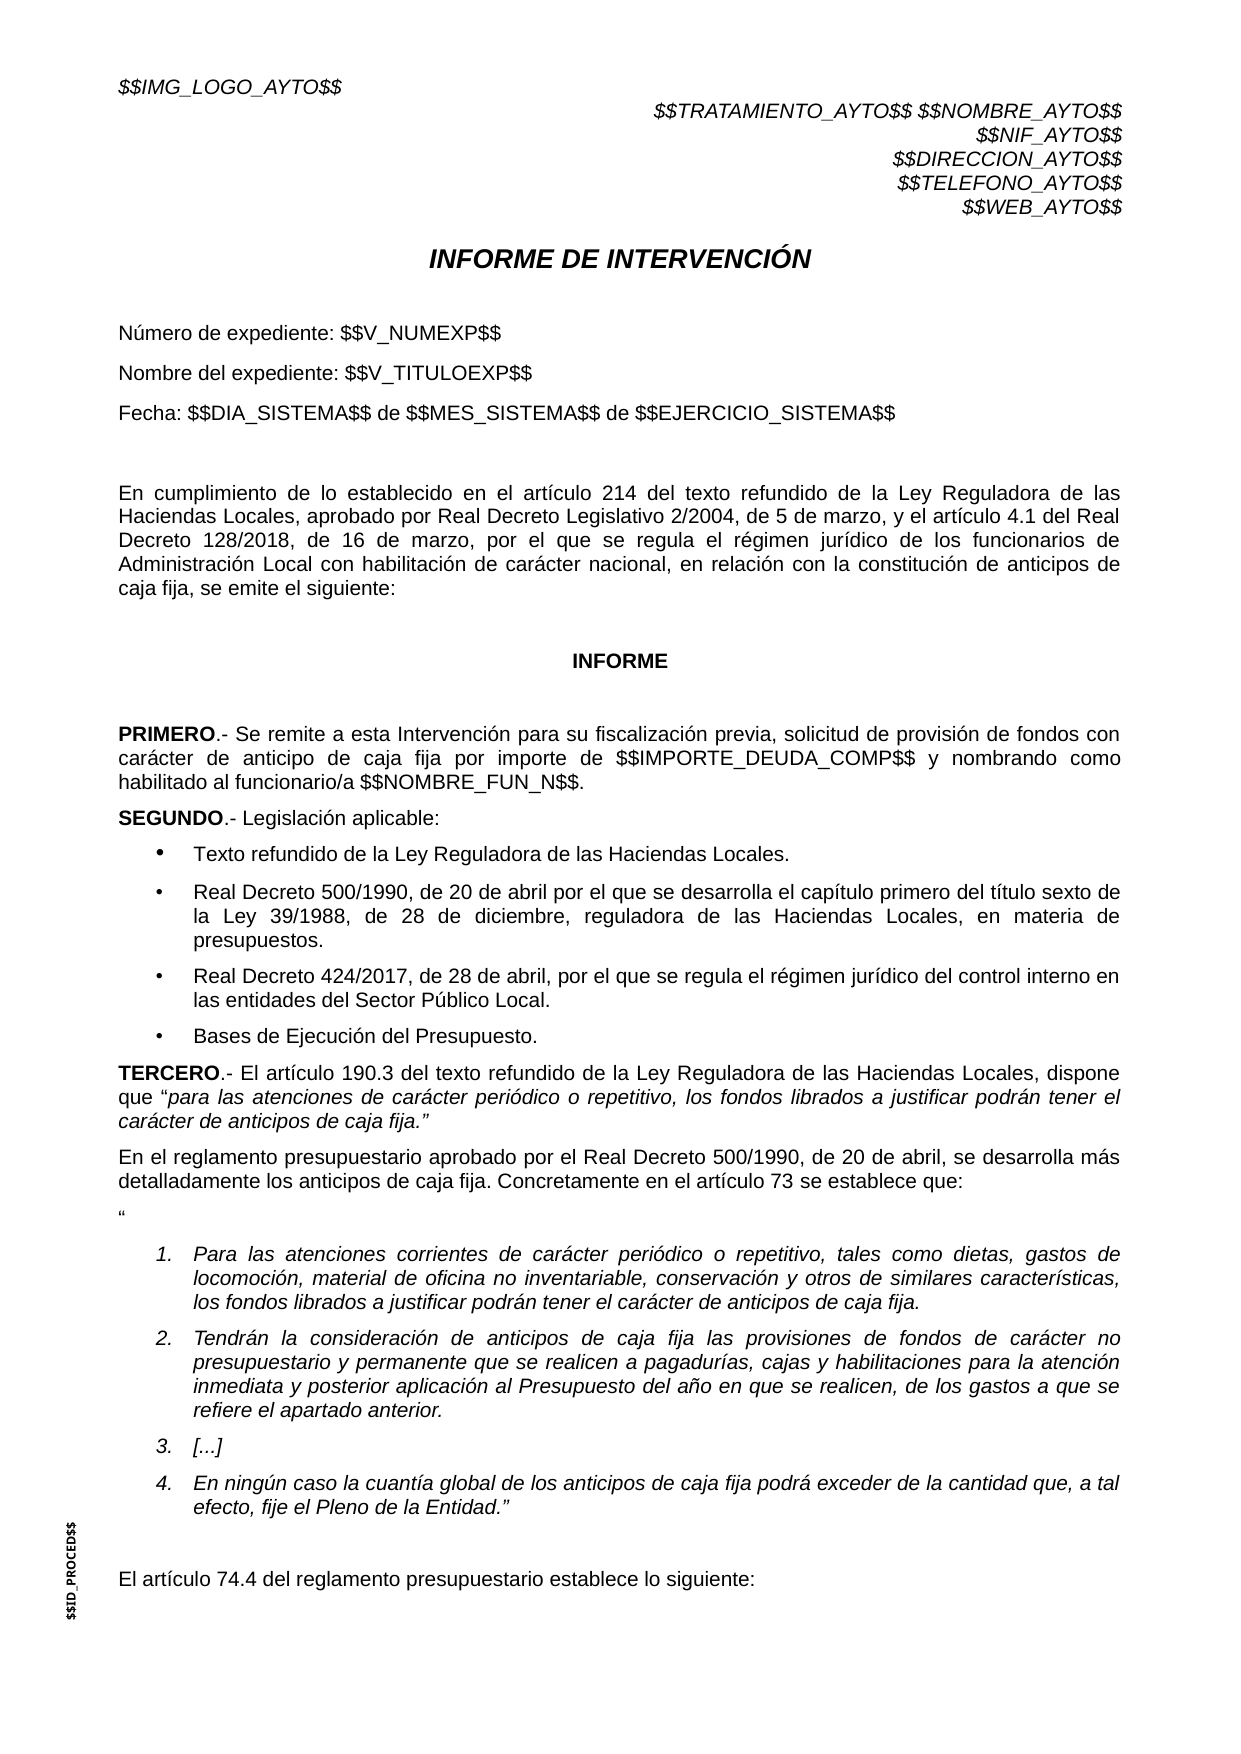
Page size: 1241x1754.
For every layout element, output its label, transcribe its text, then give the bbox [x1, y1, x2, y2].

text INFORME [118, 649, 1122, 673]
text En cumplimiento de lo establecido en el artículo 214 del texto refundido de la Ley Reguladora de las Haciendas Locales, aprobado por Real Decreto Legislativo 2/2004, de 5 de marzo, y el artículo 4.1 del Real Decreto 128/2018, de 16 de marzo, por el que se regula el régimen jurídico de los funcionarios de Administración Local con habilitación de carácter nacional, en relación con la constitución de anticipos de caja fija, se emite el siguiente: [118, 480, 1122, 600]
list Texto refundido de la Ley Reguladora de las Haciendas Locales. [156, 842, 1122, 867]
text “ [118, 1205, 1122, 1229]
text Nombre del expediente: $$V_TITULOEXP$$ [118, 361, 1122, 384]
list Tendrán la consideración de anticipos de caja fija las provisiones de fondos de carácter no presupuestario y permanente que se realicen a pagadurías, cajas y habilitaciones para la atención inmediata y posterior aplicación al Presupuesto del año en que se realicen, de los gastos a que se refiere el apartado anterior. [156, 1326, 1122, 1422]
text En el reglamento presupuestario aprobado por el Real Decreto 500/1990, de 20 de abril, se desarrolla más detalladamente los anticipos de caja fija. Concretamente en el artículo 73 se establece que: [118, 1145, 1122, 1193]
text TERCERO.- El artículo 190.3 del texto refundido de la Ley Reguladora de las Haciendas Locales, dispone que “para las atenciones de carácter periódico o repetitivo, los fondos librados a justificar podrán tener el carácter de anticipos de caja fija.” [118, 1061, 1122, 1133]
text SEGUNDO.- Legislación aplicable: [118, 806, 1122, 830]
text INFORME DE INTERVENCIÓN [118, 243, 1122, 274]
list Real Decreto 500/1990, de 20 de abril por el que se desarrolla el capítulo primero del título sexto de la Ley 39/1988, de 28 de diciembre, reguladora de las Haciendas Locales, en materia de presupuestos. [156, 879, 1122, 952]
text PRIMERO.- Se remite a esta Intervención para su fiscalización previa, solicitud de provisión de fondos con carácter de anticipo de caja fija por importe de $$IMPORTE_DEUDA_COMP$$ y nombrando como habilitado al funcionario/a $$NOMBRE_FUN_N$$. [118, 722, 1122, 793]
list Real Decreto 424/2017, de 28 de abril, por el que se regula el régimen jurídico del control interno en las entidades del Sector Público Local. [156, 964, 1122, 1012]
text Número de expediente: $$V_NUMEXP$$ [118, 321, 1122, 345]
text El artículo 74.4 del reglamento presupuestario establece lo siguiente: [118, 1567, 1122, 1591]
list Para las atenciones corrientes de carácter periódico o repetitivo, tales como dietas, gastos de locomoción, material de oficina no inventariable, conservación y otros de similares características, los fondos librados a justificar podrán tener el carácter de anticipos de caja fija. [156, 1242, 1122, 1314]
list En ningún caso la cuantía global de los anticipos de caja fija podrá exceder de la cantidad que, a tal efecto, fije el Pleno de la Entidad.” [156, 1471, 1122, 1518]
list [...] [156, 1434, 1122, 1458]
list Bases de Ejecución del Presupuesto. [156, 1024, 1122, 1048]
text Fecha: $$DIA_SISTEMA$$ de $$MES_SISTEMA$$ de $$EJERCICIO_SISTEMA$$ [118, 401, 1122, 424]
